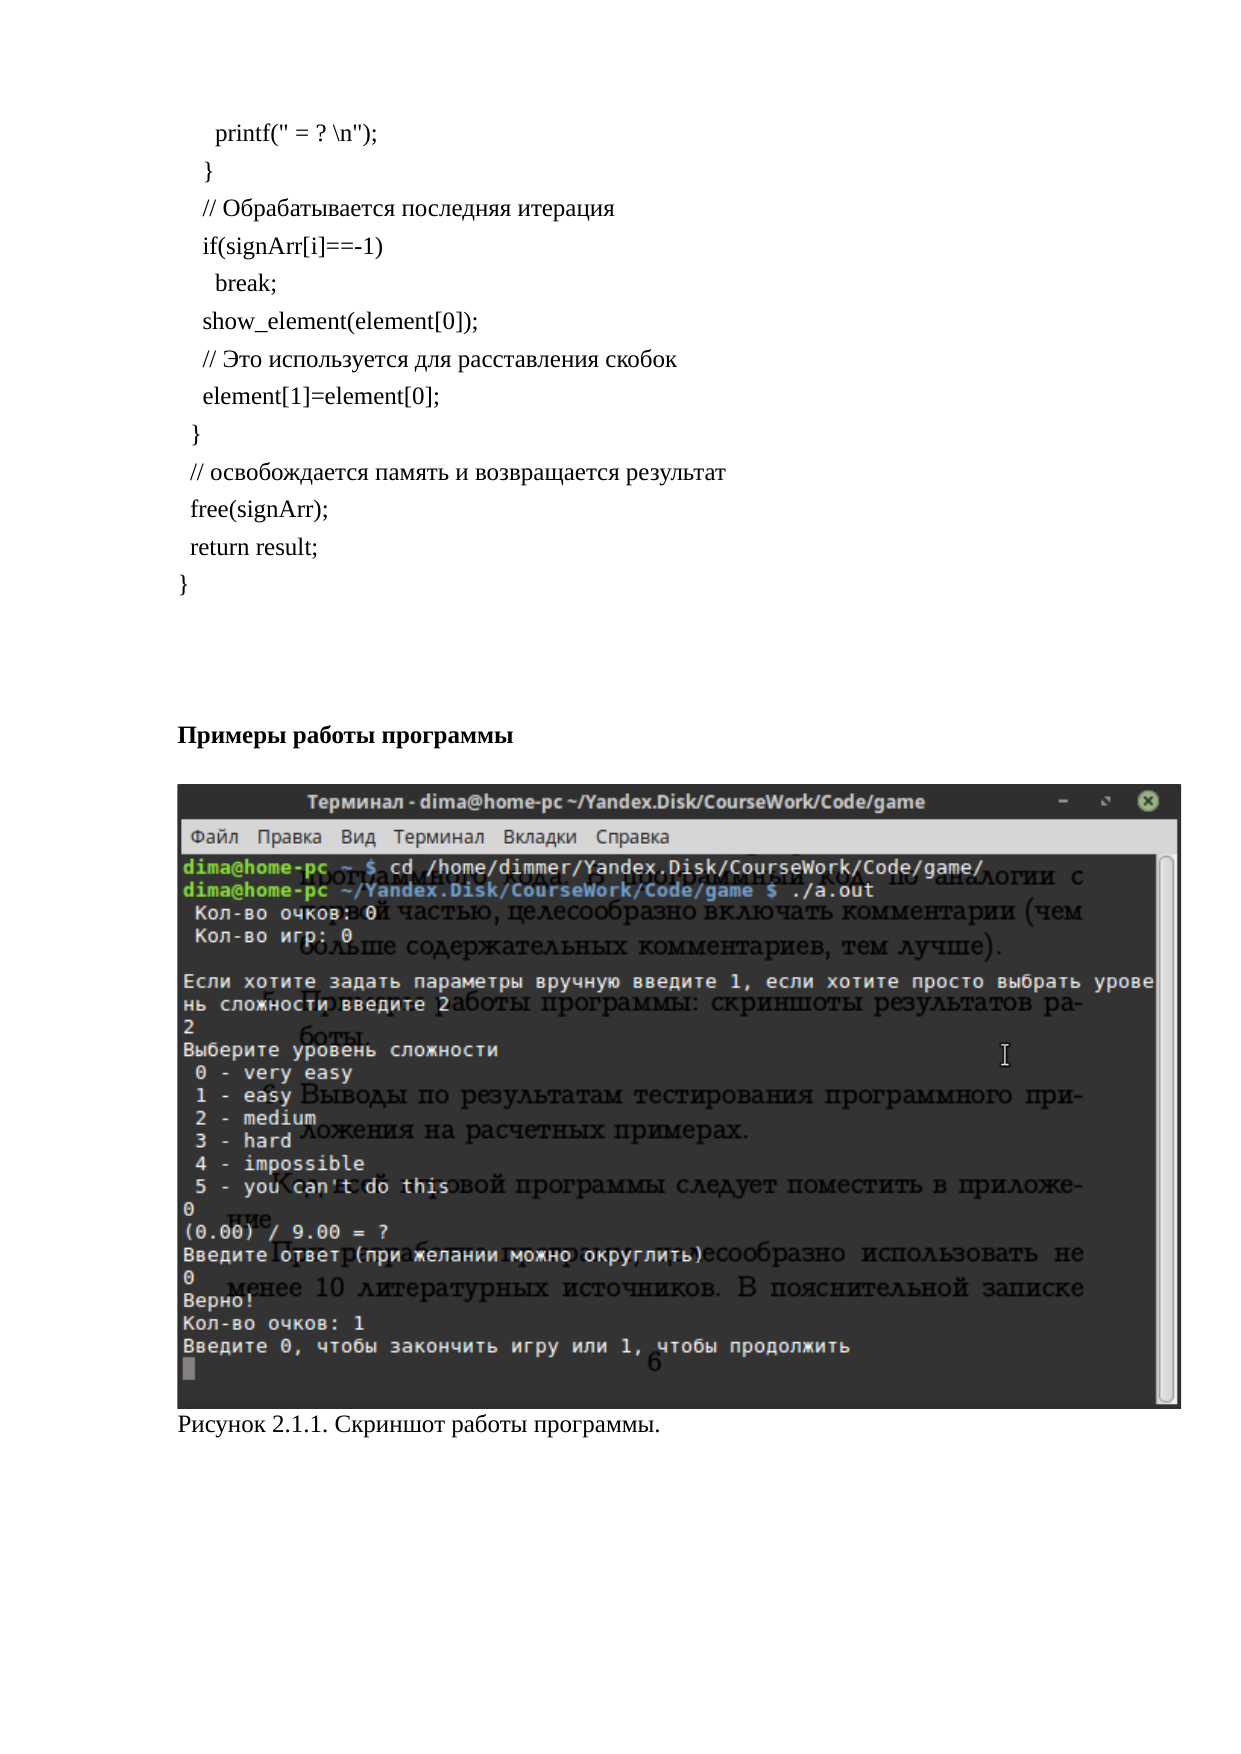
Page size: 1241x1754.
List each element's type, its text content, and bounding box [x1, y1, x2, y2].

text [177, 757, 1181, 784]
text } [177, 569, 1181, 598]
picture [177, 784, 1182, 1409]
text return result; [177, 532, 1181, 561]
text // освобождается память и возвращается результат [177, 457, 1181, 485]
text // Обрабатывается последняя итерация [177, 193, 1181, 222]
text printf(" = ? \n"); [177, 118, 1181, 147]
text } [177, 419, 1181, 448]
text show_element(element[0]); [177, 306, 1181, 335]
text } [177, 156, 1181, 184]
text break; [177, 268, 1181, 297]
text element[1]=element[0]; [177, 381, 1181, 410]
text Примеры работы программы [177, 720, 1181, 748]
text // Это используется для расставления скобок [177, 344, 1181, 372]
text free(signArr); [177, 494, 1181, 523]
text if(signArr[i]==-1) [177, 231, 1181, 260]
text Рисунок 2.1.1. Скриншот работы программы. [177, 1409, 1181, 1438]
